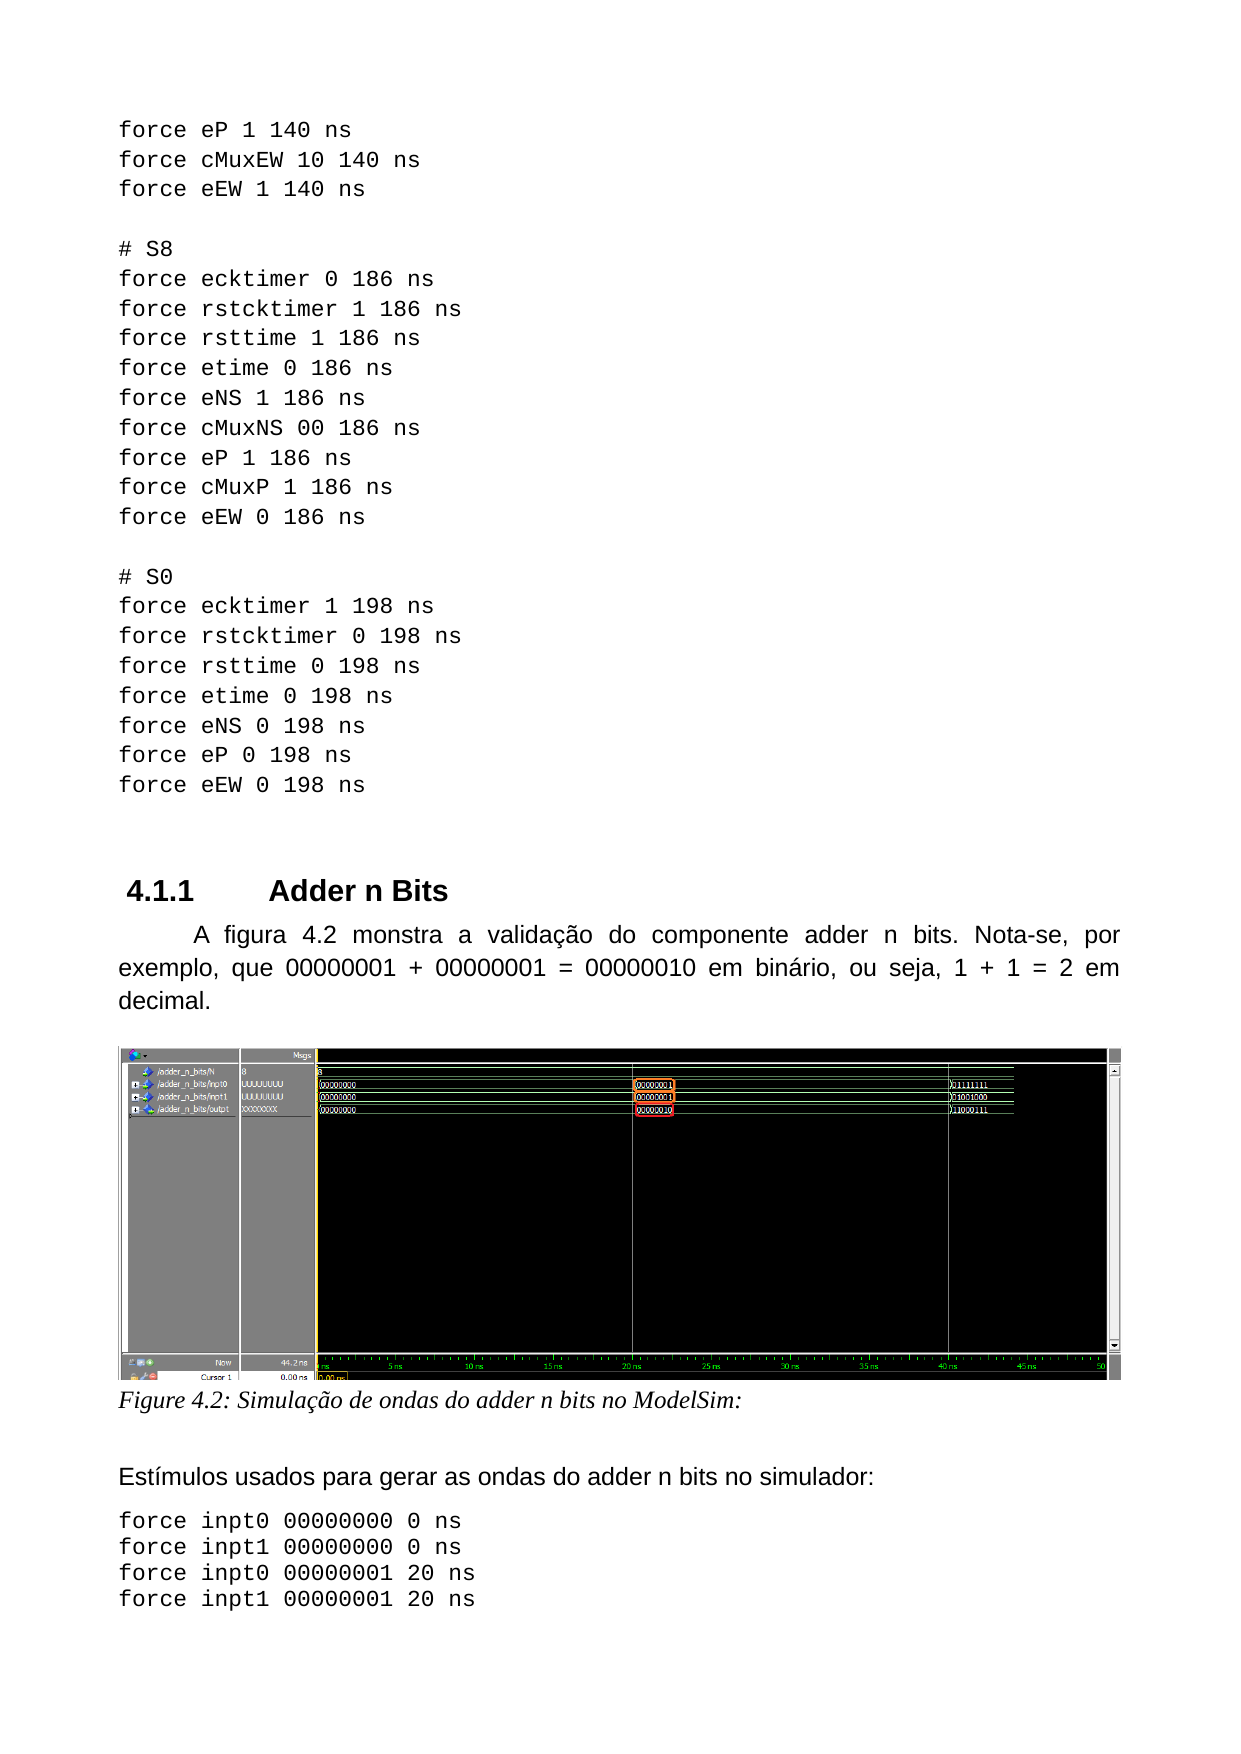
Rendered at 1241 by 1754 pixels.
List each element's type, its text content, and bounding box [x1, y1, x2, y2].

text # S0 [118, 565, 1122, 591]
text force eNS 1 186 ns [118, 386, 1122, 412]
picture [118, 1046, 1123, 1380]
text force ecktimer 1 198 ns [118, 595, 1122, 621]
text force inpt1 00000000 0 ns [118, 1535, 1122, 1561]
text force cMuxP 1 186 ns [118, 476, 1122, 502]
text force etime 0 186 ns [118, 356, 1122, 382]
text A figura 4.2 monstra a validação do componente adder n bits. Nota-se, por exemplo, que 00000001 + 00000001 = 00000010 em binário, ou seja, 1 + 1 = 2 em decimal. [118, 920, 1122, 1015]
text # S8 [118, 237, 1122, 263]
text force rsttime 1 186 ns [118, 327, 1122, 353]
text Figure 4.2: Simulação de ondas do adder n bits no ModelSim: [118, 1380, 1122, 1414]
text force eP 1 140 ns [118, 118, 1122, 144]
text force cMuxEW 10 140 ns [118, 148, 1122, 174]
text force eEW 1 140 ns [118, 178, 1122, 204]
text force eP 1 186 ns [118, 446, 1122, 472]
text force rsttime 0 198 ns [118, 654, 1122, 680]
text force inpt1 00000001 20 ns [118, 1587, 1122, 1613]
text force cMuxNS 00 186 ns [118, 416, 1122, 442]
text force rstcktimer 0 198 ns [118, 624, 1122, 651]
text force ecktimer 0 186 ns [118, 267, 1122, 293]
text Estímulos usados para gerar as ondas do adder n bits no simulador: [118, 1461, 1122, 1490]
text force inpt0 00000001 20 ns [118, 1561, 1122, 1587]
text force eEW 0 198 ns [118, 773, 1122, 799]
subtitle Adder n Bits [118, 873, 1122, 908]
text force eP 0 198 ns [118, 744, 1122, 770]
text force inpt0 00000000 0 ns [118, 1509, 1122, 1535]
text force rstcktimer 1 186 ns [118, 297, 1122, 323]
text force etime 0 198 ns [118, 684, 1122, 710]
text force eNS 0 198 ns [118, 714, 1122, 740]
text force eEW 0 186 ns [118, 505, 1122, 531]
